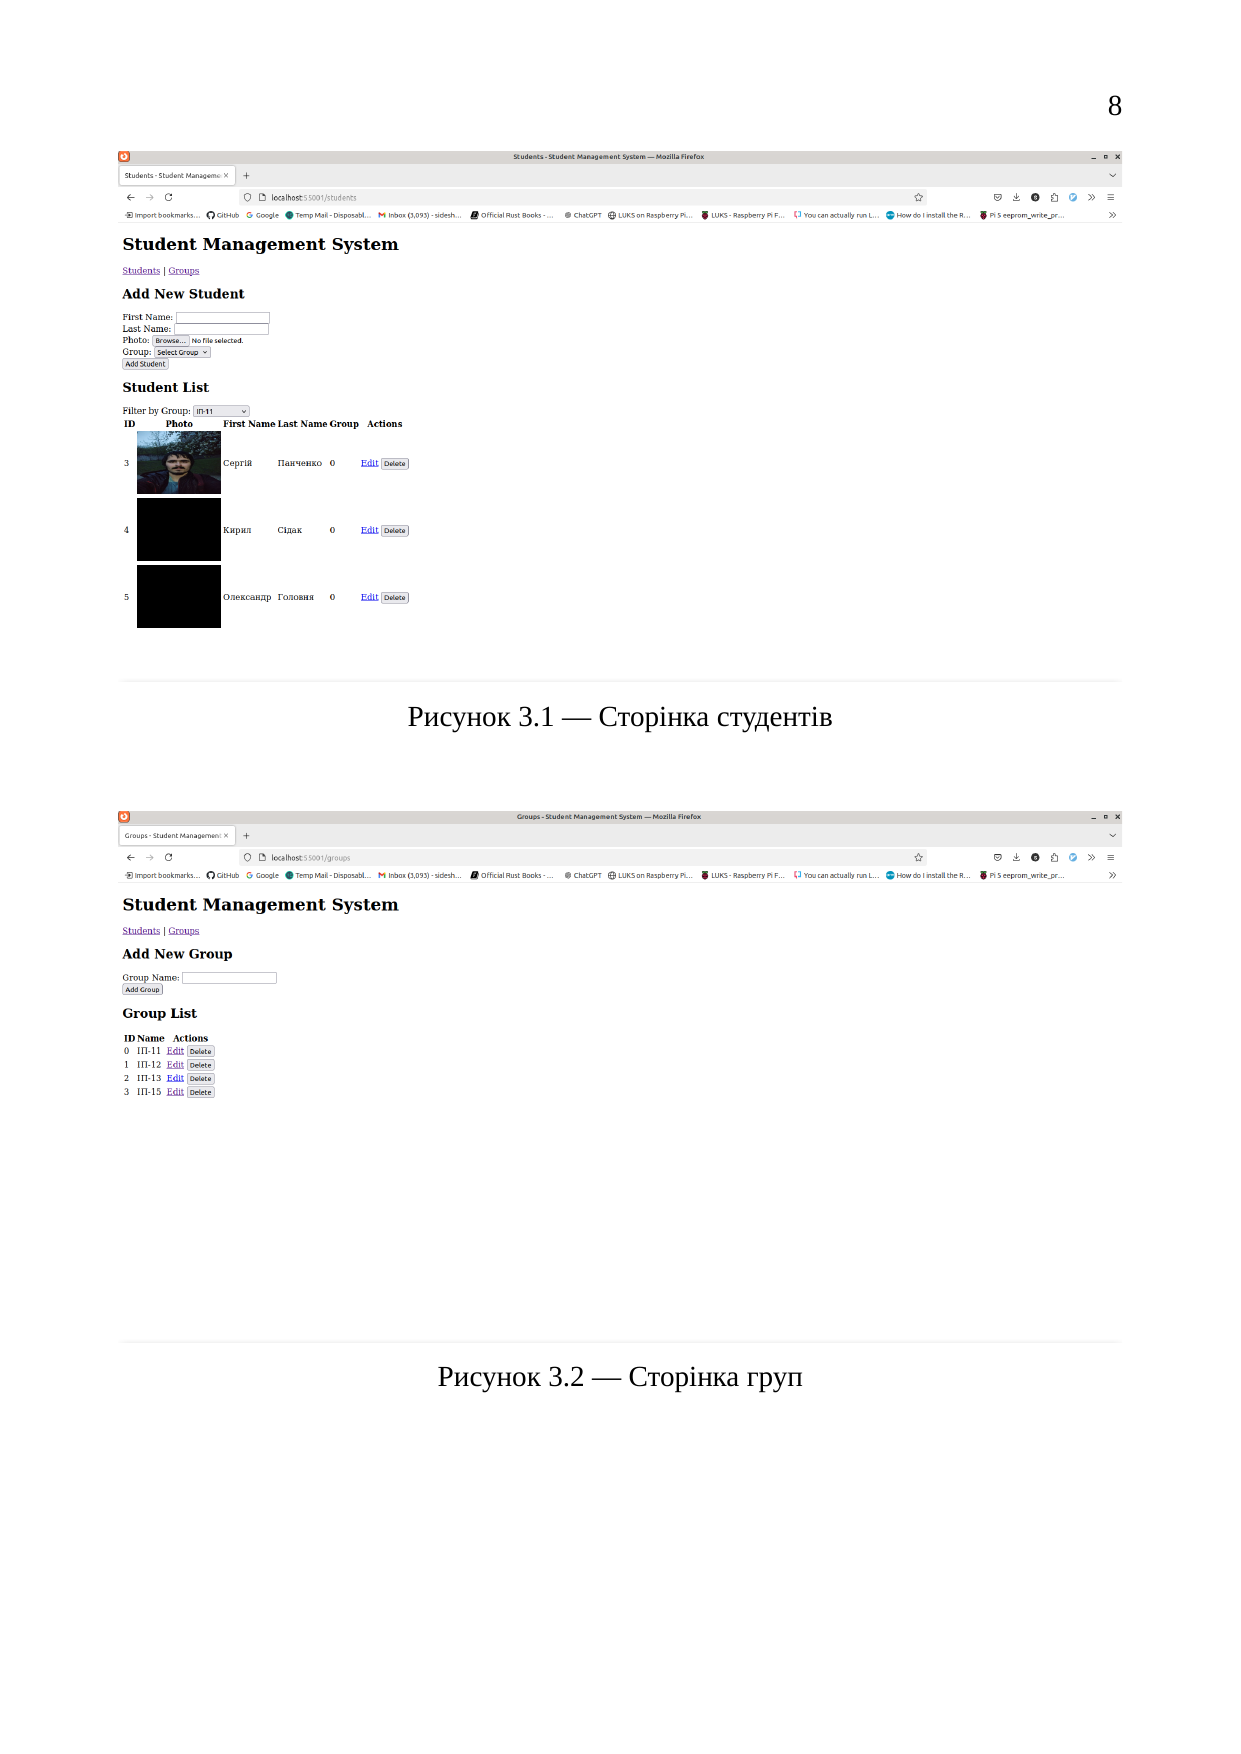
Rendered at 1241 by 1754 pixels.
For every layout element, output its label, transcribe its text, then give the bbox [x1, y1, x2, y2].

text Рисунок 3.1 — Сторінка студентів [118, 682, 1122, 732]
picture [118, 151, 1123, 682]
text Рисунок 3.2 — Сторінка груп [118, 1343, 1122, 1393]
picture [118, 811, 1123, 1343]
